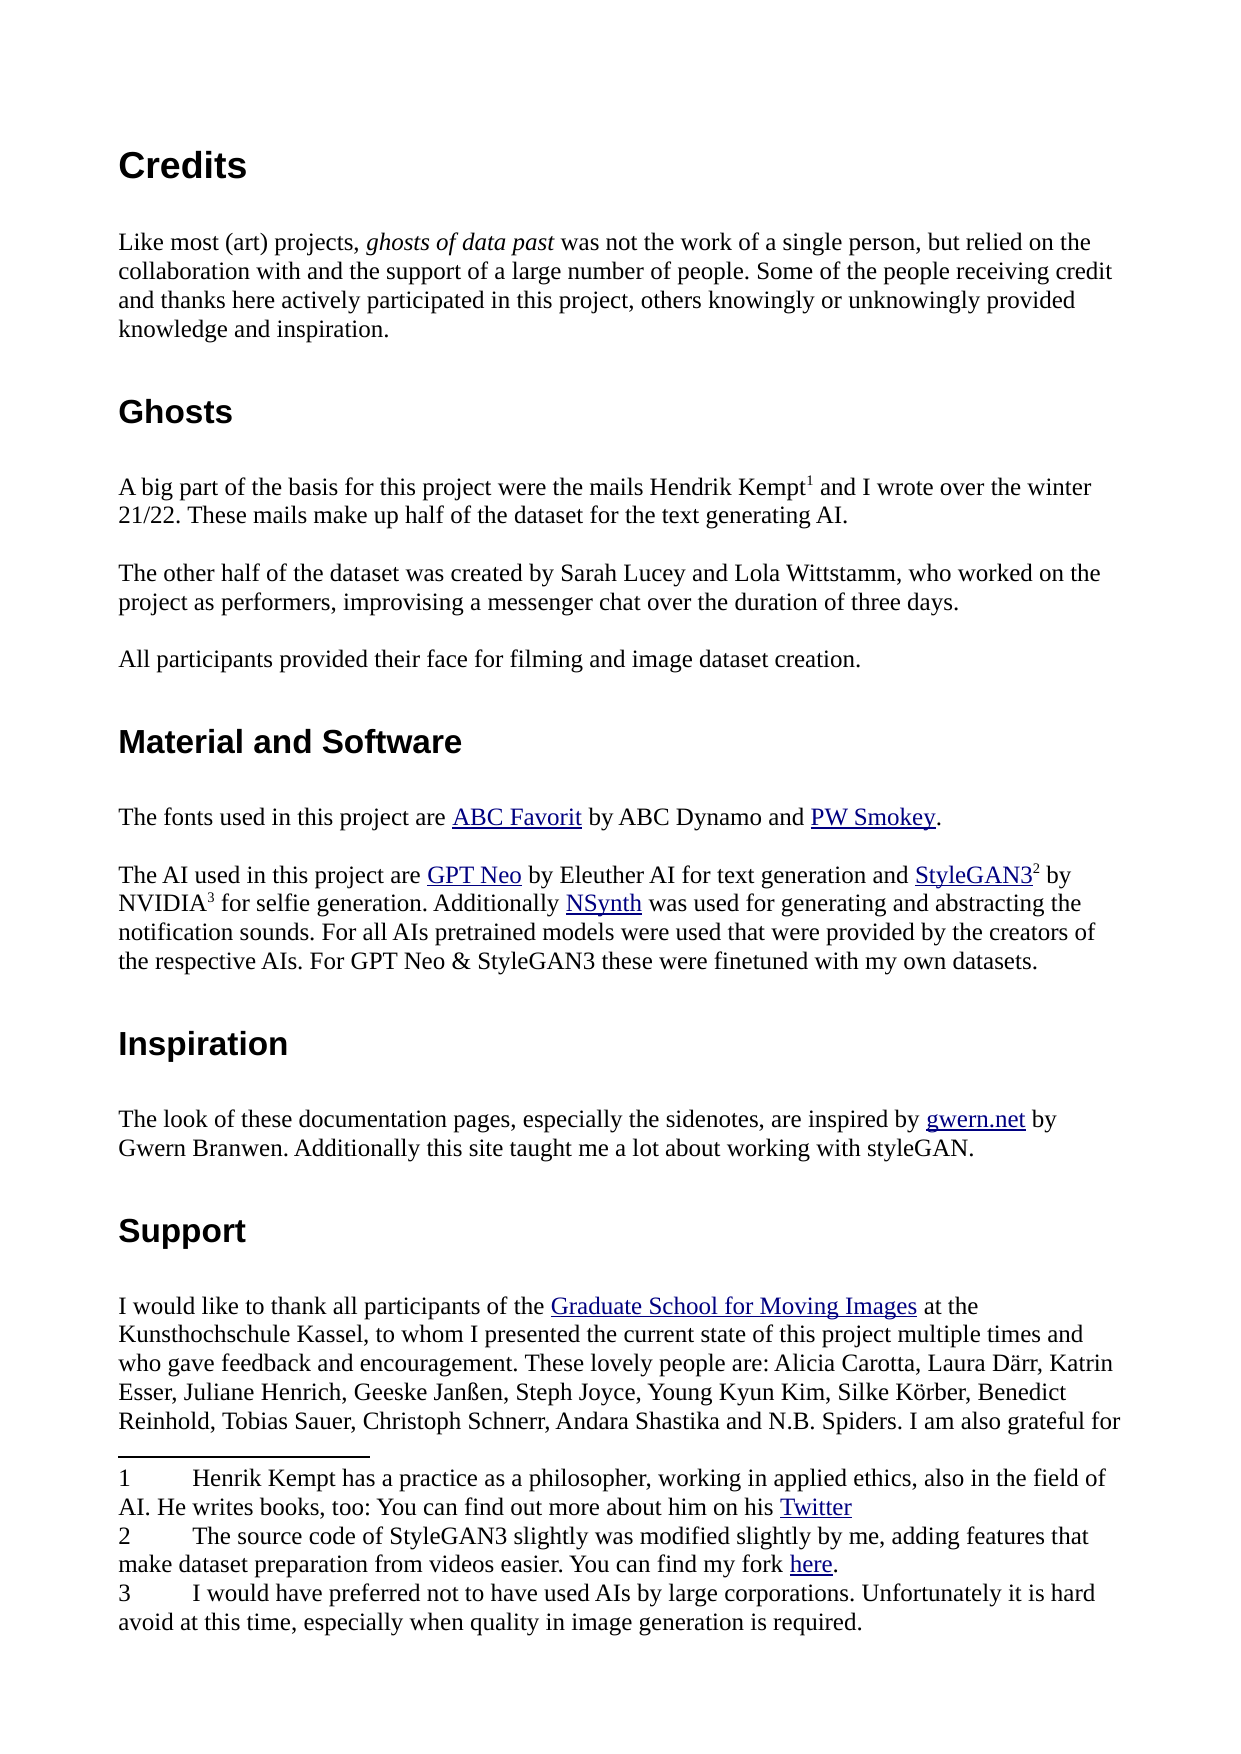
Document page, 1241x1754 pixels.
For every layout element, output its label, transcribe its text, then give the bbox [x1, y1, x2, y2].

text All participants provided their face for filming and image dataset creation. [118, 644, 1122, 673]
text The AI used in this project are GPT Neo by Eleuther AI for text generation and StyleGAN3 by NVIDIA for selfie generation. Additionally NSynth was used for generating and abstracting the notification sounds. For all AIs pretrained models were used that were provided by the creators of the respective AIs. For GPT Neo & StyleGAN3 these were finetuned with my own datasets. [118, 860, 1122, 975]
text A big part of the basis for this project were the mails Hendrik Kempt and I wrote over the winter 21/22. These mails make up half of the dataset for the text generating AI. [118, 472, 1122, 529]
subtitle Material and Software [118, 723, 1122, 761]
text The other half of the dataset was created by Sarah Lucey and Lola Wittstamm, who worked on the project as performers, improvising a messenger chat over the duration of three days. [118, 558, 1122, 616]
subtitle Ghosts [118, 392, 1122, 431]
text I would have preferred not to have used AIs by large corporations. Unfortunately it is hard avoid at this time, especially when quality in image generation is required. [118, 1578, 1122, 1636]
text The look of these documentation pages, especially the sidenotes, are inspired by gwern.net by Gwern Branwen. Additionally this site taught me a lot about working with styleGAN. [118, 1104, 1122, 1162]
text I would like to thank all participants of the Graduate School for Moving Images at the Kunsthochschule Kassel, to whom I presented the current state of this project multiple times and who gave feedback and encouragement. These lovely people are: Alicia Carotta, Laura Därr, Katrin Esser, Juliane Henrich, Geeske Janßen, Steph Joyce, Young Kyun Kim, Silke Körber, Benedict Reinhold, Tobias Sauer, Christoph Schnerr, Andara Shastika and N.B. Spiders. I am also grateful for [118, 1291, 1122, 1434]
subtitle Support [118, 1211, 1122, 1249]
subtitle Inspiration [118, 1024, 1122, 1063]
text Like most (art) projects, ghosts of data past was not the work of a single person, but relied on the collaboration with and the support of a large number of people. Some of the people receiving credit and thanks here actively participated in this project, others knowingly or unknowingly provided knowledge and inspiration. [118, 227, 1122, 342]
text The source code of StyleGAN3 slightly was modified slightly by me, adding features that make dataset preparation from videos easier. You can find my fork here. [118, 1521, 1122, 1578]
text The fonts used in this project are ABC Favorit by ABC Dynamo and PW Smokey. [118, 802, 1122, 831]
subtitle Credits [118, 143, 1122, 186]
text Henrik Kempt has a practice as a philosopher, working in applied ethics, also in the field of AI. He writes books, too: You can find out more about him on his Twitter [118, 1463, 1122, 1521]
